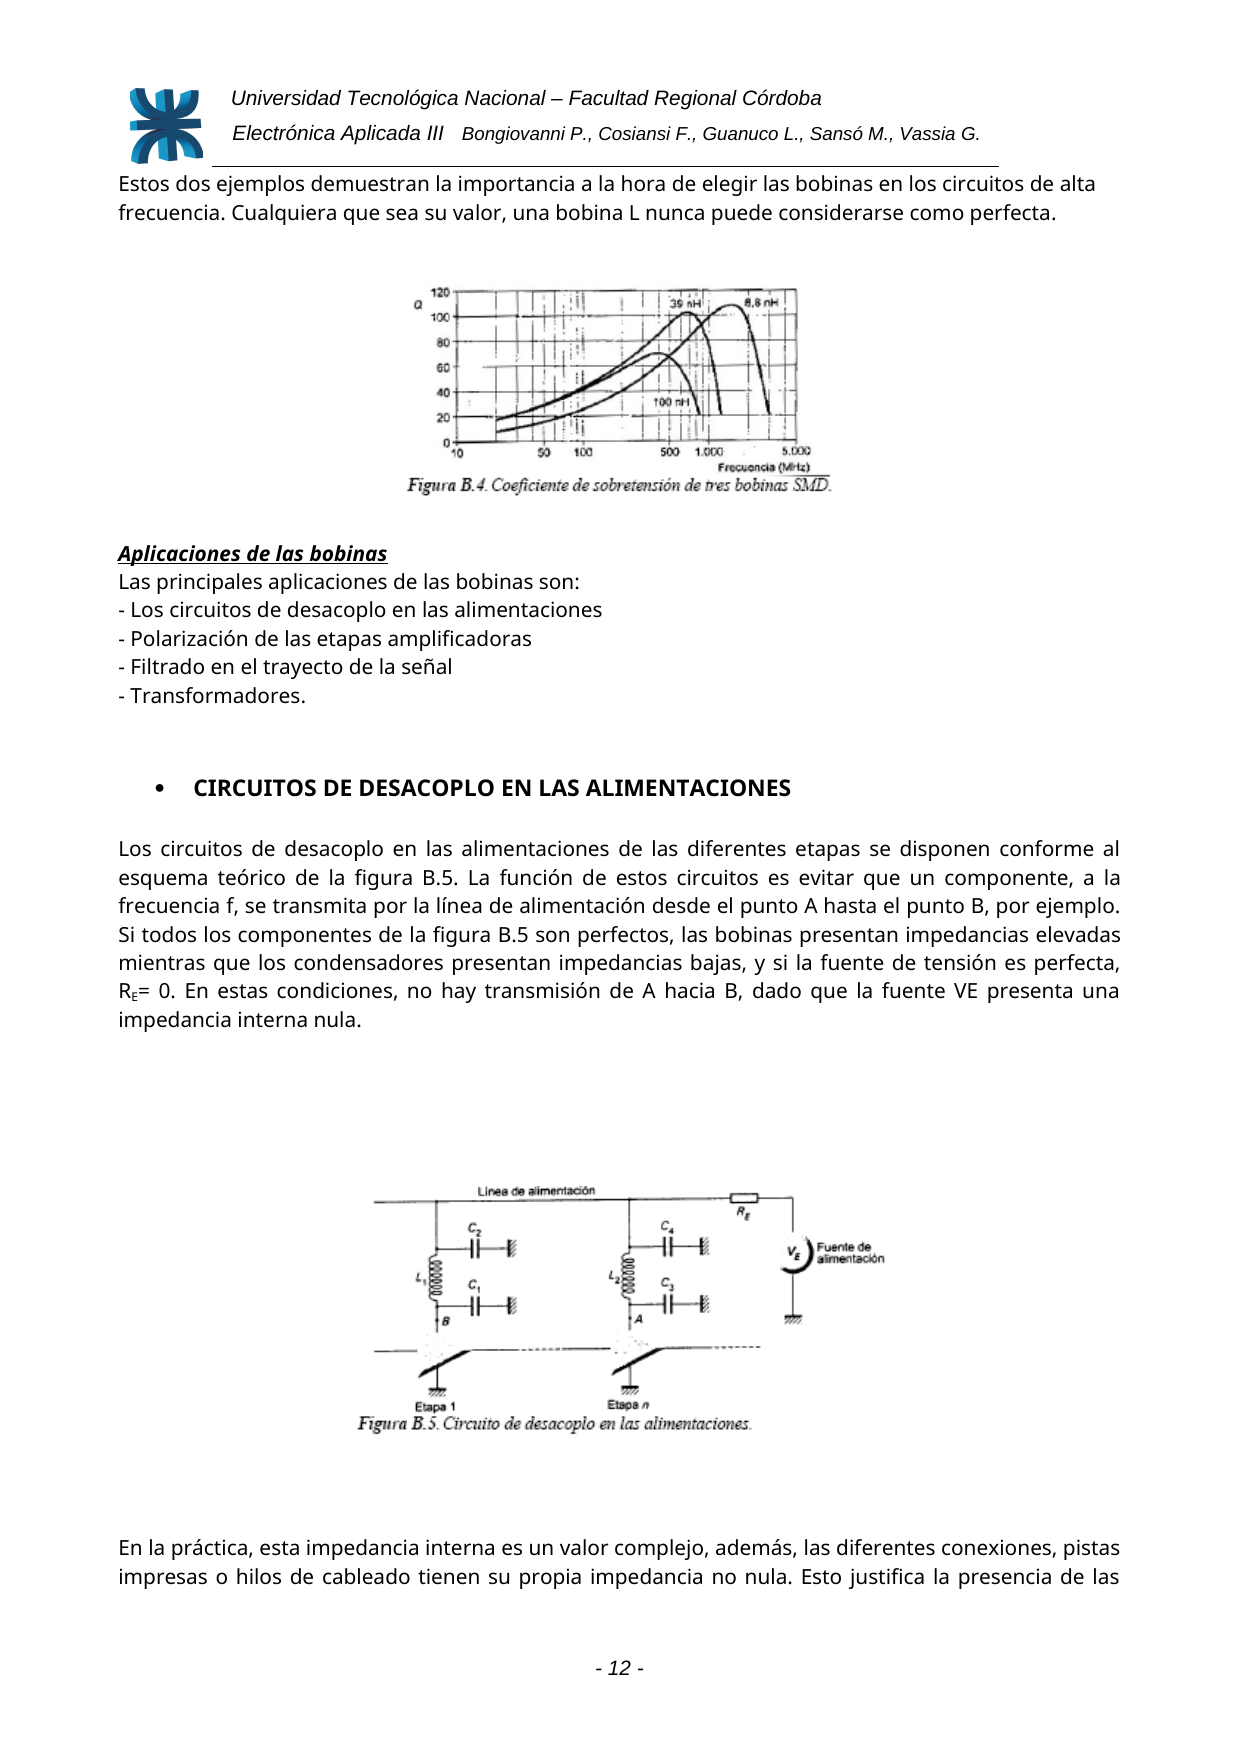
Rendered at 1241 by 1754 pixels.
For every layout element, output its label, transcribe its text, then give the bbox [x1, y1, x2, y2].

text Las principales aplicaciones de las bobinas son: [118, 567, 1122, 596]
text En la práctica, esta impedancia interna es un valor complejo, además, las diferentes conexiones, pistas impresas o hilos de cableado tienen su propia impedancia no nula. Esto justifica la presencia de las [118, 1533, 1122, 1590]
text - Transformadores. [118, 681, 1122, 709]
picture [129, 88, 203, 164]
text - Filtrado en el trayecto de la señal [118, 652, 1122, 681]
text Aplicaciones de las bobinas [118, 539, 1122, 567]
text - Polarización de las etapas amplificadoras [118, 624, 1122, 652]
text Estos dos ejemplos demuestran la importancia a la hora de elegir las bobinas en los circuitos de alta frecuencia. Cualquiera que sea su valor, una bobina L nunca puede considerarse como perfecta. [118, 169, 1122, 226]
text Los circuitos de desacoplo en las alimentaciones de las diferentes etapas se disponen conforme al esquema teórico de la figura B.5. La función de estos circuitos es evitar que un componente, a la frecuencia f, se transmita por la línea de alimentación desde el punto A hasta el punto B, por ejemplo. Si todos los componentes de la figura B.5 son perfectos, las bobinas presentan impedancias elevadas mientras que los condensadores presentan impedancias bajas, y si la fuente de tensión es perfecta, RE= 0. En estas condiciones, no hay transmisión de A hacia B, dado que la fuente VE presenta una impedancia interna nula. [118, 834, 1122, 1033]
list CIRCUITOS DE DESACOPLO EN LAS ALIMENTACIONES [156, 772, 1122, 803]
text - Los circuitos de desacoplo en las alimentaciones [118, 596, 1122, 624]
